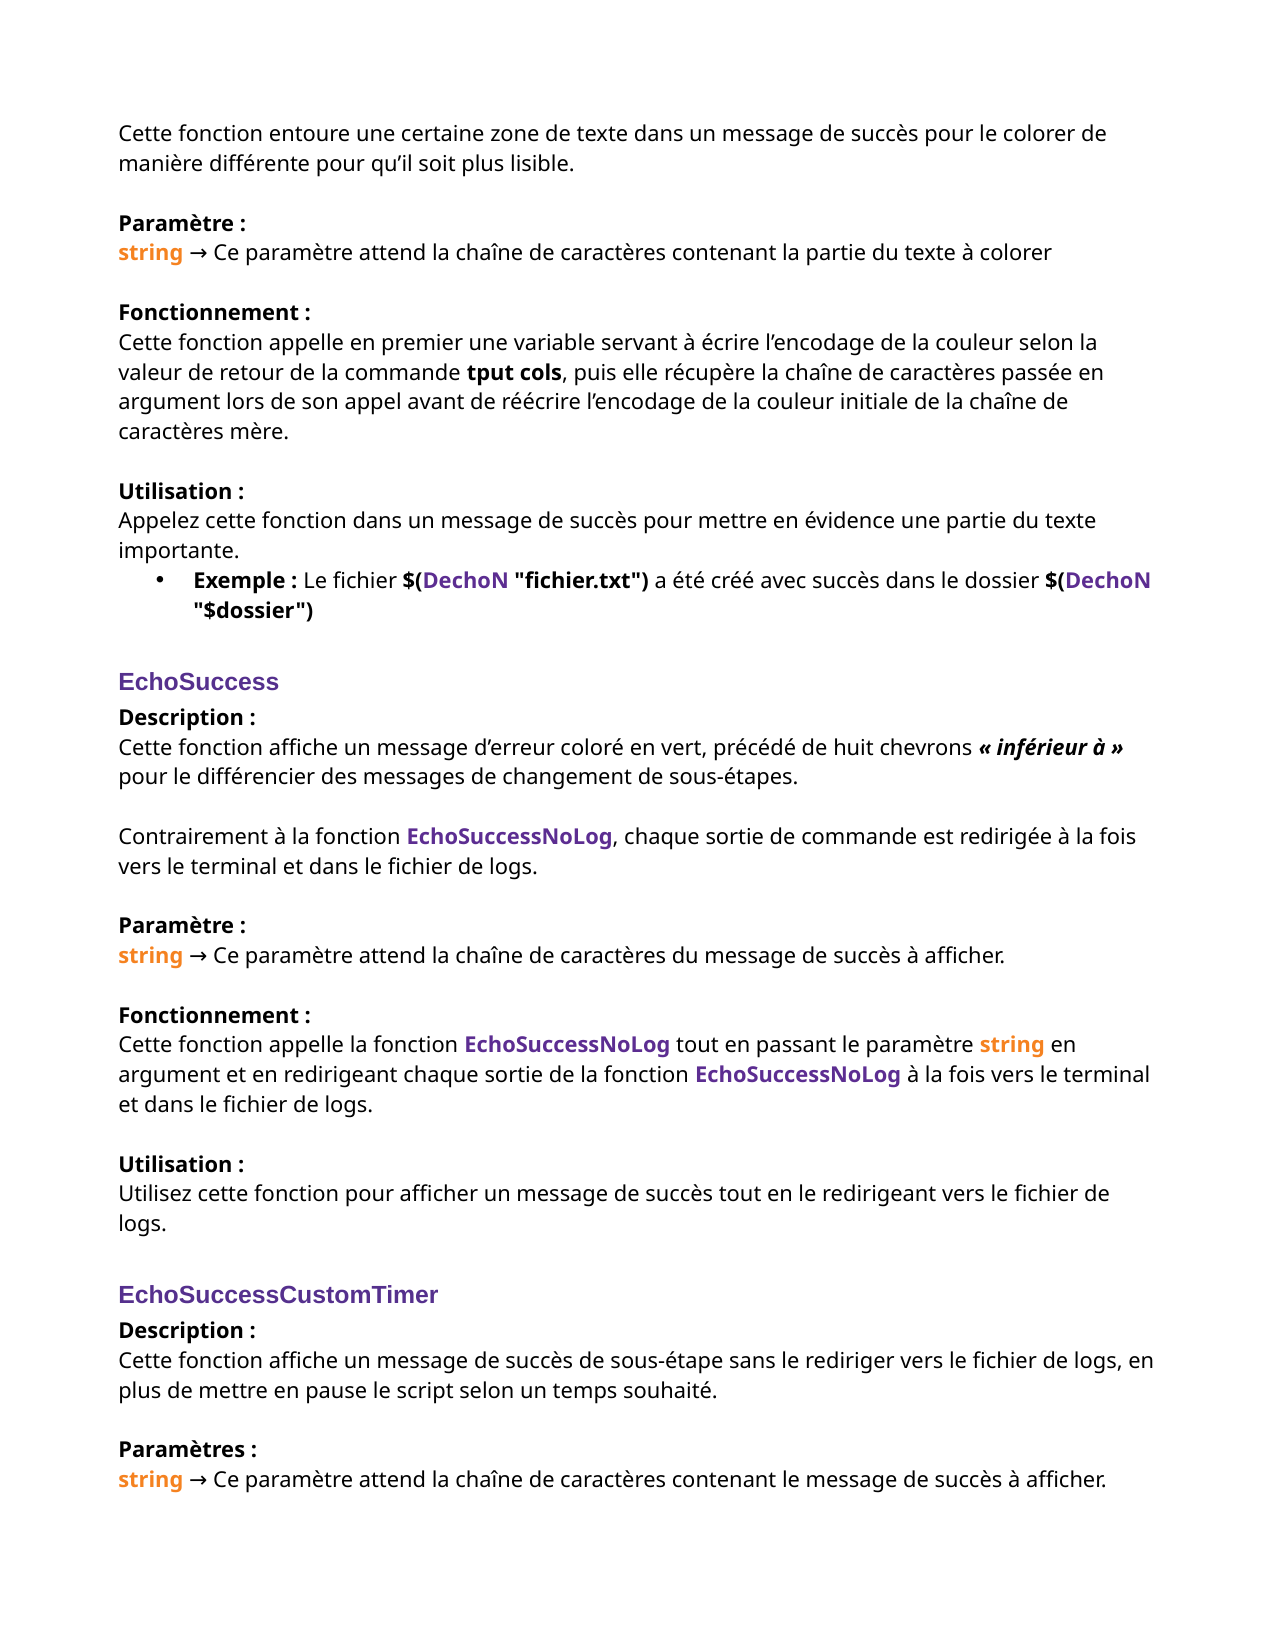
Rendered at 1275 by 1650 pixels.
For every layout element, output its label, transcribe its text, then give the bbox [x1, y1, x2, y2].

text Utilisation : [118, 476, 1157, 505]
subtitle EchoSuccess [118, 667, 1157, 695]
list Exemple : Le fichier $(DechoN "fichier.txt") a été créé avec succès dans le dossier $(DechoN "$dossier") [156, 565, 1157, 624]
text Fonctionnement : [118, 297, 1157, 327]
text Paramètres : [118, 1434, 1157, 1464]
text Cette fonction affiche un message d’erreur coloré en vert, précédé de huit chevrons « inférieur à » pour le différencier des messages de changement de sous-étapes. [118, 731, 1157, 791]
text string → Ce paramètre attend la chaîne de caractères contenant le message de succès à afficher. [118, 1464, 1157, 1494]
text string → Ce paramètre attend la chaîne de caractères contenant la partie du texte à colorer [118, 237, 1157, 267]
text Description : [118, 702, 1157, 731]
text string → Ce paramètre attend la chaîne de caractères du message de succès à afficher. [118, 940, 1157, 970]
text Cette fonction appelle en premier une variable servant à écrire l’encodage de la couleur selon la valeur de retour de la commande tput cols, puis elle récupère la chaîne de caractères passée en argument lors de son appel avant de réécrire l’encodage de la couleur initiale de la chaîne de caractères mère. [118, 327, 1157, 446]
text Paramètre : [118, 910, 1157, 940]
text Paramètre : [118, 207, 1157, 237]
text Utilisation : [118, 1148, 1157, 1178]
text Contrairement à la fonction EchoSuccessNoLog, chaque sortie de commande est redirigée à la fois vers le terminal et dans le fichier de logs. [118, 821, 1157, 880]
text Fonctionnement : [118, 999, 1157, 1029]
text Cette fonction entoure une certaine zone de texte dans un message de succès pour le colorer de manière différente pour qu’il soit plus lisible. [118, 118, 1157, 178]
text Appelez cette fonction dans un message de succès pour mettre en évidence une partie du texte importante. [118, 505, 1157, 565]
text Description : [118, 1315, 1157, 1345]
text Cette fonction affiche un message de succès de sous-étape sans le rediriger vers le fichier de logs, en plus de mettre en pause le script selon un temps souhaité. [118, 1345, 1157, 1404]
text Utilisez cette fonction pour afficher un message de succès tout en le redirigeant vers le fichier de logs. [118, 1178, 1157, 1238]
subtitle EchoSuccessCustomTimer [118, 1280, 1157, 1309]
text Cette fonction appelle la fonction EchoSuccessNoLog tout en passant le paramètre string en argument et en redirigeant chaque sortie de la fonction EchoSuccessNoLog à la fois vers le terminal et dans le fichier de logs. [118, 1029, 1157, 1119]
